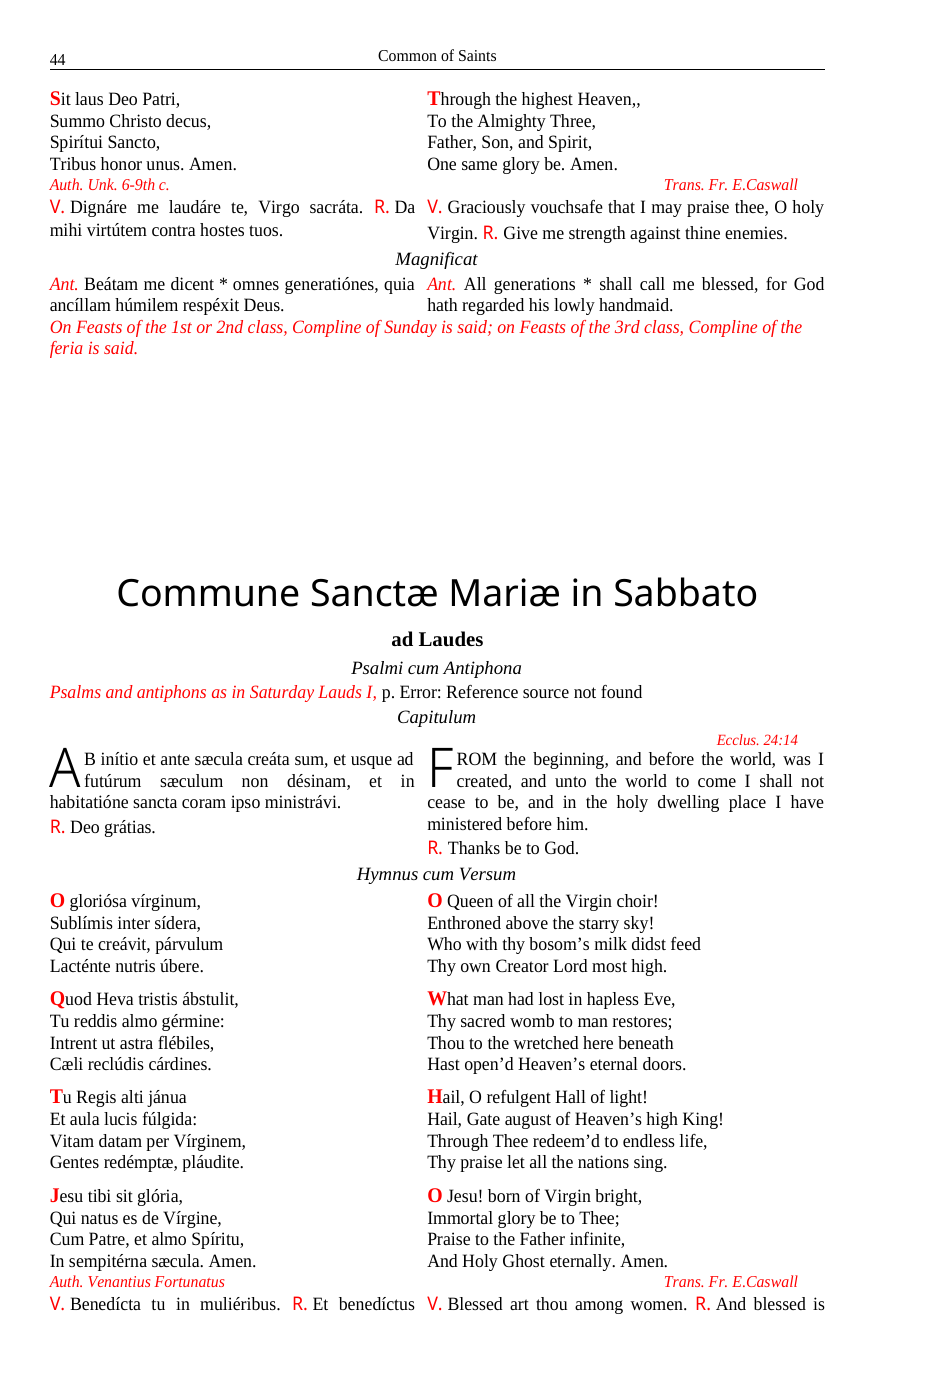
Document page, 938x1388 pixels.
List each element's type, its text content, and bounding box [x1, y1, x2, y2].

table_cell [50, 1075, 421, 1084]
table_header O gloriósa vírginum, Sublímis inter sídera, Qui te creávit, párvulum Lacténte nutris úbere. [50, 888, 421, 976]
table_cell Hail, O refulgent Hall of light! Hail, Gate august of Heaven’s high King! Through Thee redeem’d to endless life, Thy praise let all the nations sing. [421, 1084, 825, 1173]
table_header O Queen of all the Virgin choir! Enthroned above the starry sky! Who with thy bosom’s milk didst feed Thy own Creator Lord most high. [421, 888, 825, 976]
text Hymnus cum Versum [49, 863, 825, 884]
table_header V. Graciously vouchsafe that I may praise thee, O holy Virgin. R. Give me strength against thine enemies. [421, 194, 825, 245]
table_cell [421, 976, 825, 986]
table_cell What man had lost in hapless Eve, Thy sacred womb to man restores; Thou to the wretched here beneath Hast open’d Heaven’s eternal doors. [421, 986, 825, 1075]
text On Feasts of the 1st or 2nd class, Compline of Sunday is said; on Feasts of the 3rd class, Compline of the feria is said. [49, 316, 825, 359]
text ad Laudes [49, 626, 825, 651]
table_cell O Jesu! born of Virgin bright, Immortal glory be to Thee; Praise to the Father infinite, And Holy Ghost eternally. Amen. [421, 1183, 825, 1271]
table_header Ant. All generations * shall call me blessed, for God hath regarded his lowly handmaid. [421, 273, 825, 316]
table_cell [50, 76, 421, 86]
text Auth. Venantius Fortunatus Trans. Fr. E.Caswall [49, 1271, 825, 1291]
table_cell Sit laus Deo Patri, Summo Christo decus, Spirítui Sancto, Tribus honor unus. Amen. [50, 86, 421, 174]
text Capitulum [49, 706, 825, 727]
table_cell Jesu tibi sit glória, Qui natus es de Vírgine, Cum Patre, et almo Spíritu, In sempitérna sæcula. Amen. [50, 1183, 421, 1271]
table_header V. Dignáre me laudáre te, Virgo sacráta. R. Da mihi virtútem contra hostes tuos. [50, 194, 421, 245]
table_header V. Benedícta tu in muliéribus. R. Et benedíctus [50, 1291, 421, 1316]
table_cell [50, 976, 421, 986]
text Auth. Unk. 6-9th c. Trans. Fr. E.Caswall [49, 174, 825, 194]
text Psalms and antiphons as in Saturday Lauds I, p. [49, 681, 825, 703]
text Psalmi cum Antiphona [49, 657, 825, 678]
table_cell [421, 1173, 825, 1183]
table_header V. Blessed art thou among women. R. And blessed is [421, 1291, 825, 1316]
text Ecclus. 24:14 [49, 730, 825, 748]
table_header Ant. Beátam me dicent * omnes generatiónes, quia ancíllam húmilem respéxit Deus. [50, 273, 421, 316]
table_cell [50, 1173, 421, 1183]
table_cell Tu Regis alti jánua Et aula lucis fúlgida: Vitam datam per Vírginem, Gentes redémptæ, pláudite. [50, 1084, 421, 1173]
table_header AB inítio et ante sæcula creáta sum, et usque ad futúrum sæculum non désinam, et in habitatióne sancta coram ipso ministrávi. R. Deo grátias. [50, 748, 421, 860]
table_cell Quod Heva tristis ábstulit, Tu reddis almo gérmine: Intrent ut astra flébiles, Cæli reclúdis cárdines. [50, 986, 421, 1075]
table_header FROM the beginning, and before the world, was I created, and unto the world to come I shall not cease to be, and in the holy dwelling place I have ministered before him. R. Thanks be to God. [421, 748, 825, 860]
table_cell [421, 76, 825, 86]
table_cell [421, 1075, 825, 1084]
text Magnificat [49, 248, 825, 269]
text Commune Sanctæ Mariæ in Sabbato [49, 566, 825, 617]
table_cell Through the highest Heaven,, To the Almighty Three, Father, Son, and Spirit, One same glory be. Amen. [421, 86, 825, 174]
